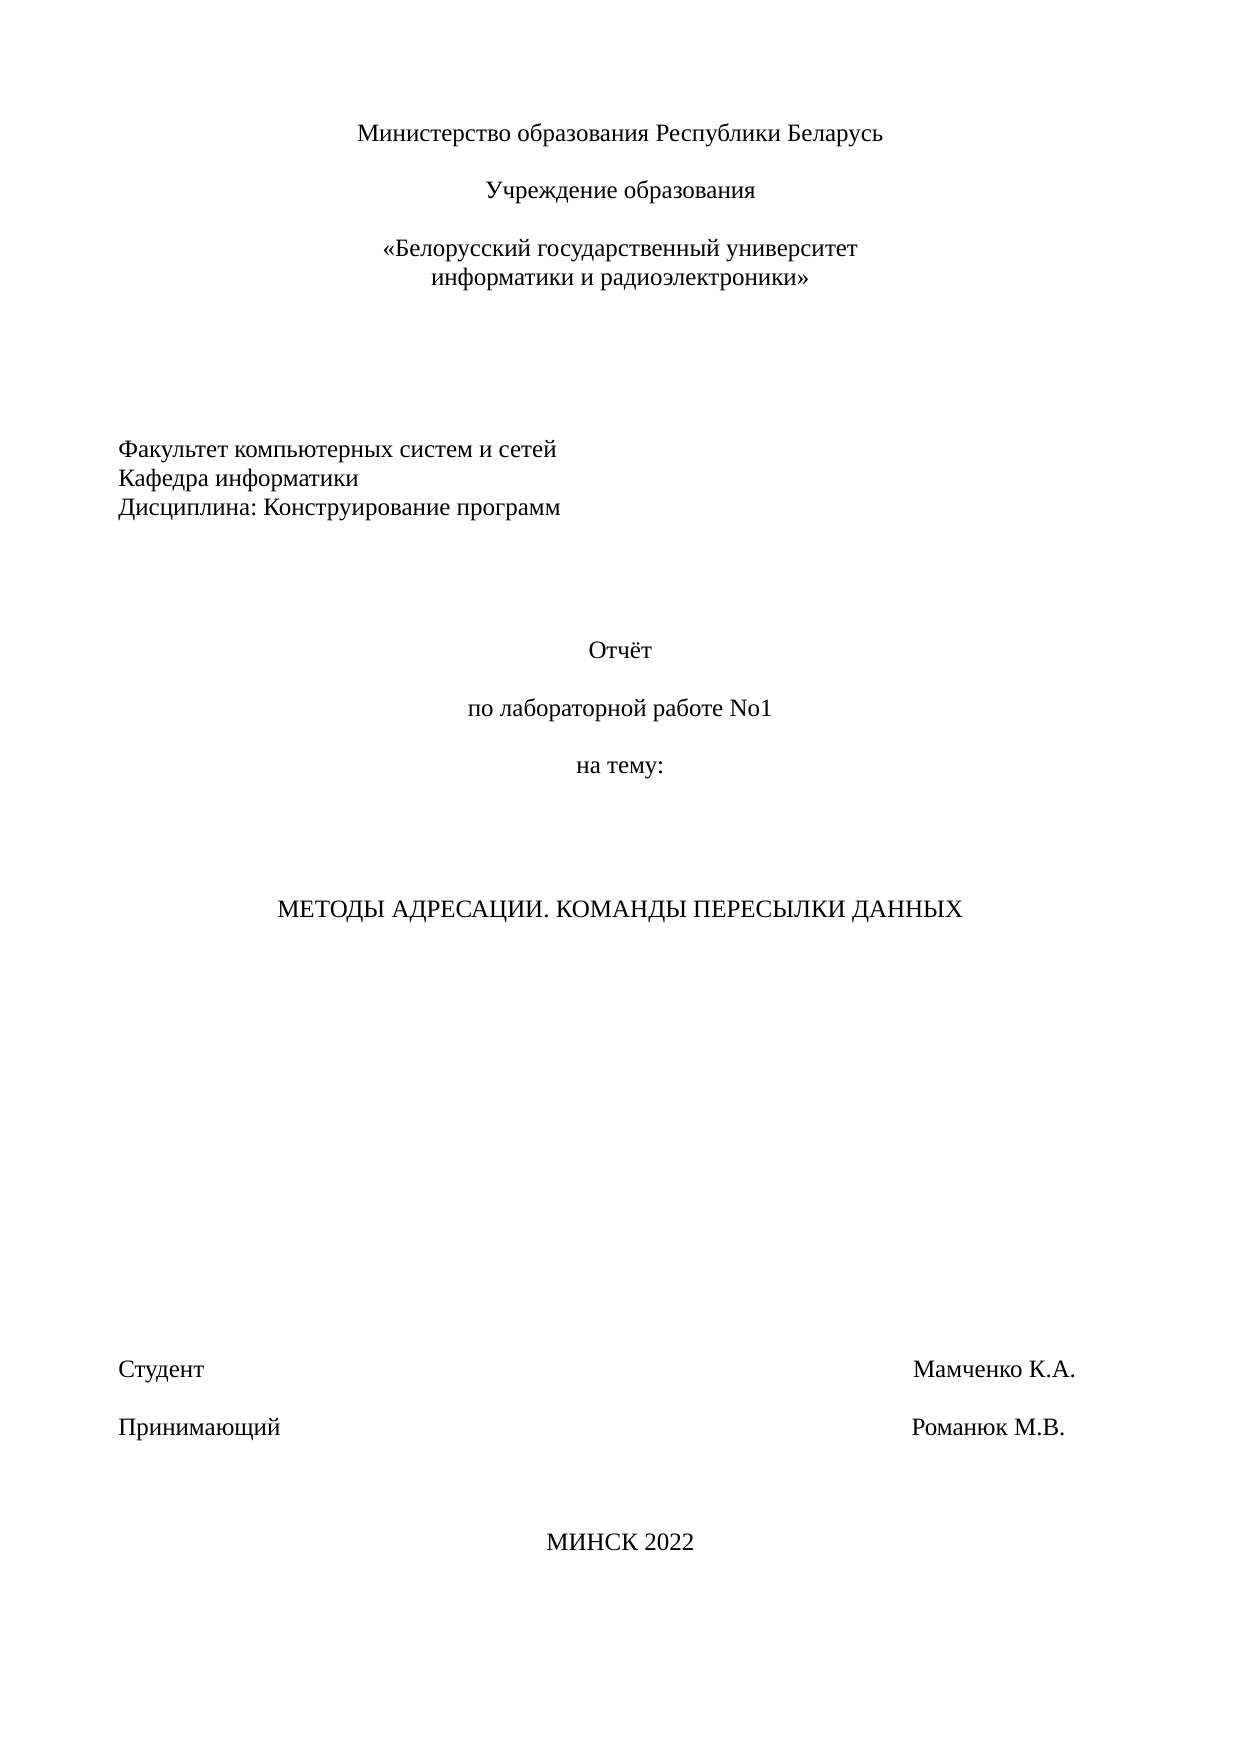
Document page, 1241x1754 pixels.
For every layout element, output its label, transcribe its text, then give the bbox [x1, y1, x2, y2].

text на тему: [118, 751, 1122, 779]
text МЕТОДЫ АДРЕСАЦИИ. КОМАНДЫ ПЕРЕСЫЛКИ ДАННЫХ [118, 894, 1122, 923]
text информатики и радиоэлектроники» [118, 262, 1122, 291]
text Факультет компьютерных систем и сетей [118, 434, 1122, 463]
text Кафедра информатики [118, 463, 1122, 492]
text «Белорусский государственный университет [118, 233, 1122, 262]
text Дисциплина: Конструирование программ [118, 492, 1122, 521]
text МИНСК 2022 [118, 1527, 1122, 1556]
text Министерство образования Республики Беларусь [118, 118, 1122, 147]
text Учреждение образования [118, 176, 1122, 204]
text Студент Мамченко К.А. [118, 1354, 1122, 1383]
text Принимающий Романюк М.В. [118, 1412, 1122, 1441]
text по лабораторной работе No1 [118, 693, 1122, 722]
text Отчёт [118, 636, 1122, 664]
